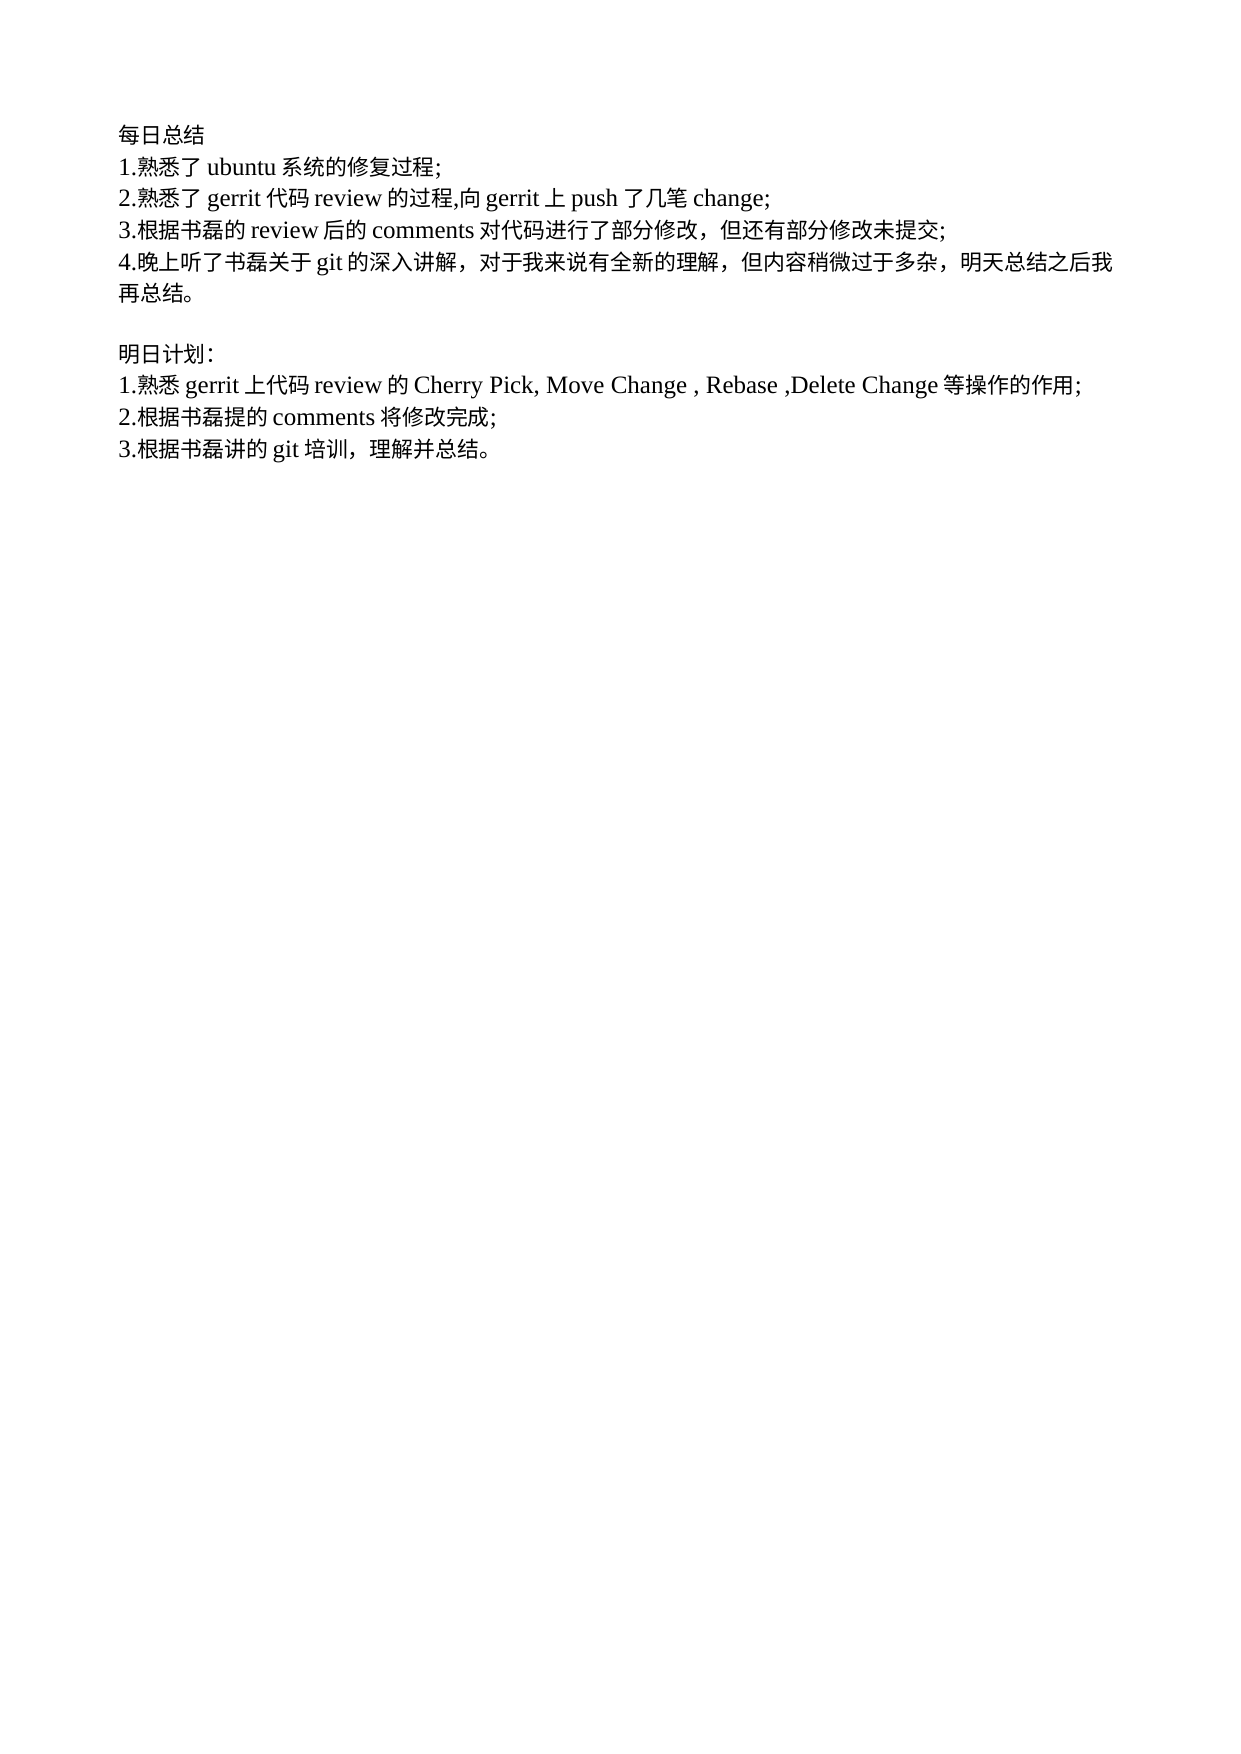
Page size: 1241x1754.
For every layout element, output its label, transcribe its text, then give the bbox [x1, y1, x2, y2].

text 明日计划： [118, 337, 1122, 368]
text 3.根据书磊的review后的comments对代码进行了部分修改，但还有部分修改未提交; [118, 213, 1122, 245]
text 2.根据书磊提的comments将修改完成; [118, 400, 1122, 432]
text 1.熟悉了ubuntu系统的修复过程; [118, 150, 1122, 181]
text 4.晚上听了书磊关于git的深入讲解，对于我来说有全新的理解，但内容稍微过于多杂，明天总结之后我再总结。 [118, 245, 1122, 308]
text 3.根据书磊讲的git培训，理解并总结。 [118, 432, 1122, 463]
text 1.熟悉gerrit上代码review的Cherry Pick, Move Change , Rebase ,Delete Change等操作的作用; [118, 368, 1122, 400]
text 每日总结 [118, 118, 1122, 150]
text 2.熟悉了gerrit代码review的过程,向gerrit上push了几笔change; [118, 181, 1122, 213]
